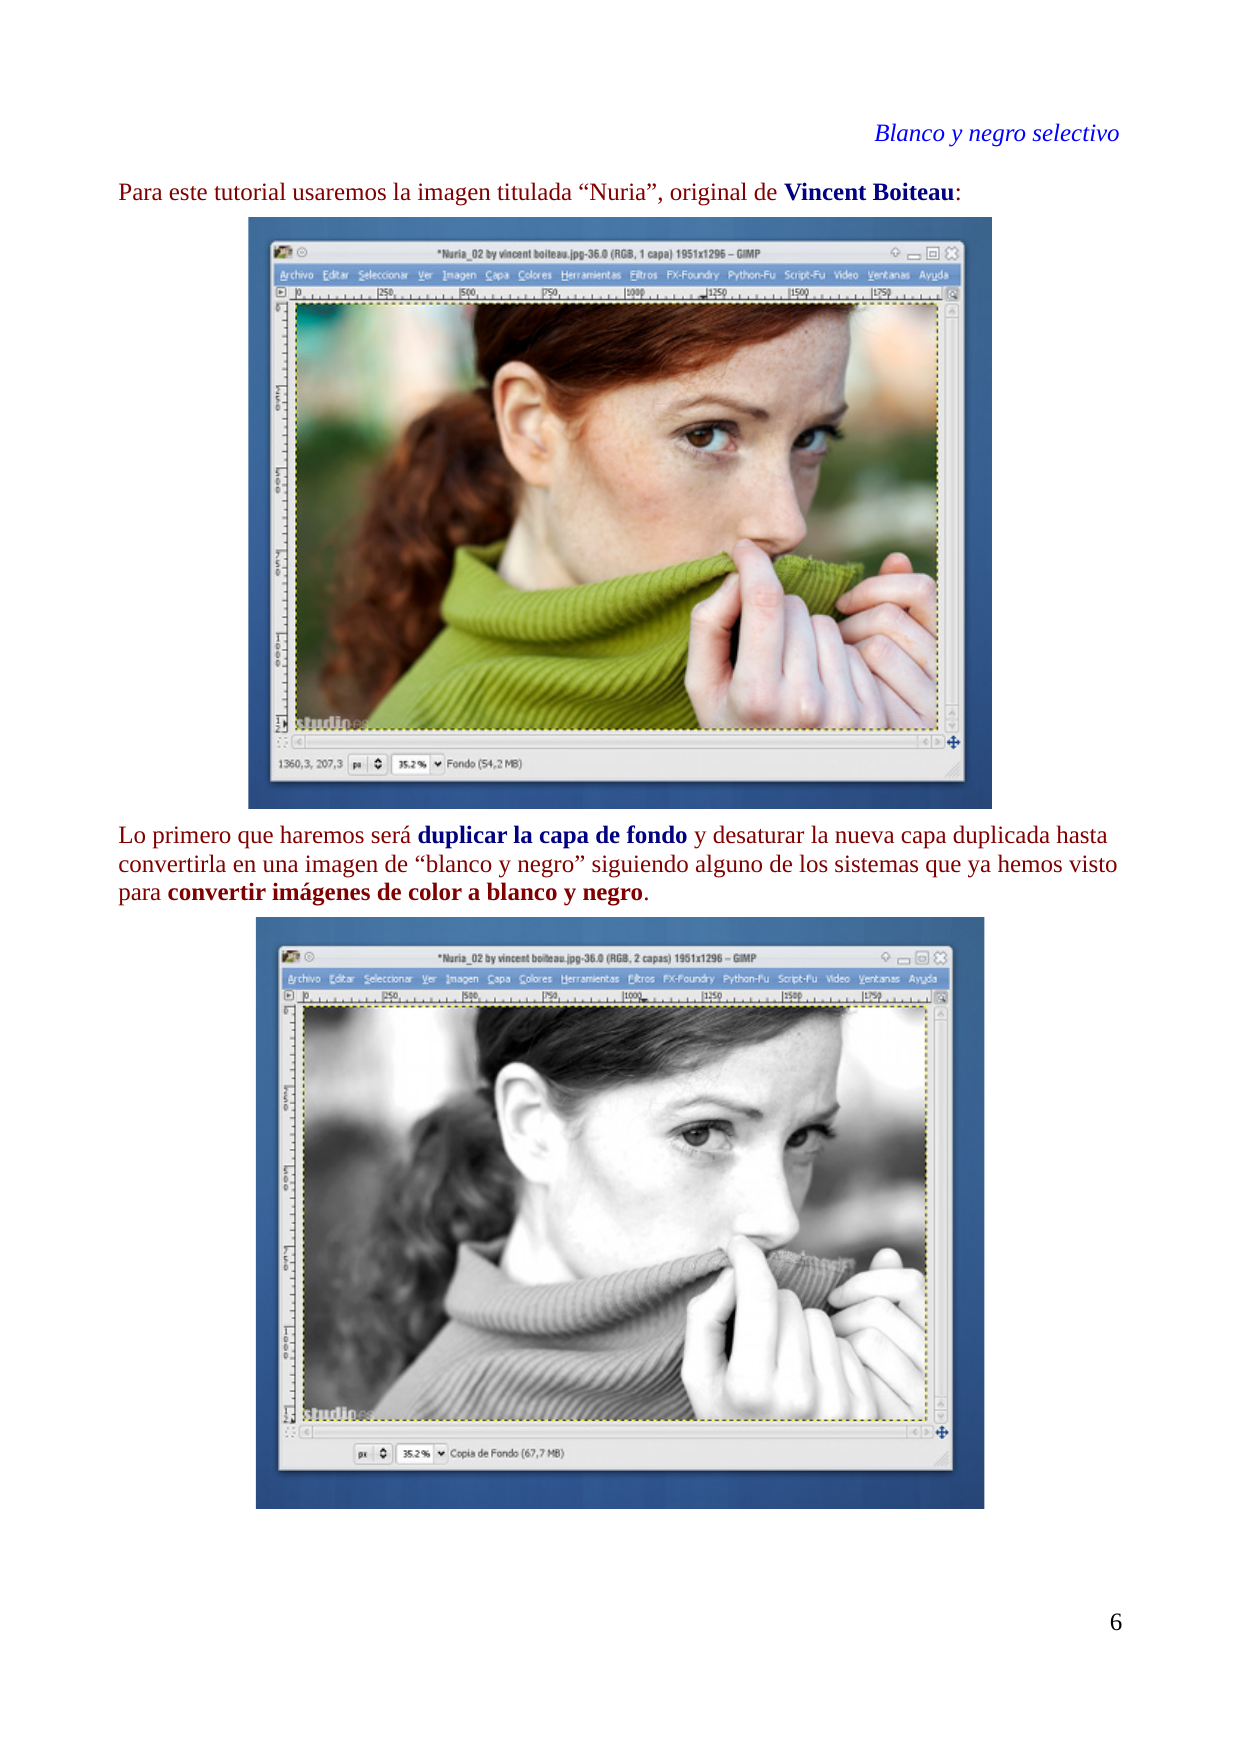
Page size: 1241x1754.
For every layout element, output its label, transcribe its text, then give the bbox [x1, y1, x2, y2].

text Para este tutorial usaremos la imagen titulada “Nuria”, original de Vincent Boiteau: [118, 177, 1122, 206]
text Lo primero que haremos será duplicar la capa de fondo y desaturar la nueva capa duplicada hasta convertirla en una imagen de “blanco y negro” siguiendo alguno de los sistemas que ya hemos visto para convertir imágenes de color a blanco y negro. [118, 820, 1122, 906]
picture [248, 217, 992, 809]
picture [255, 917, 985, 1509]
